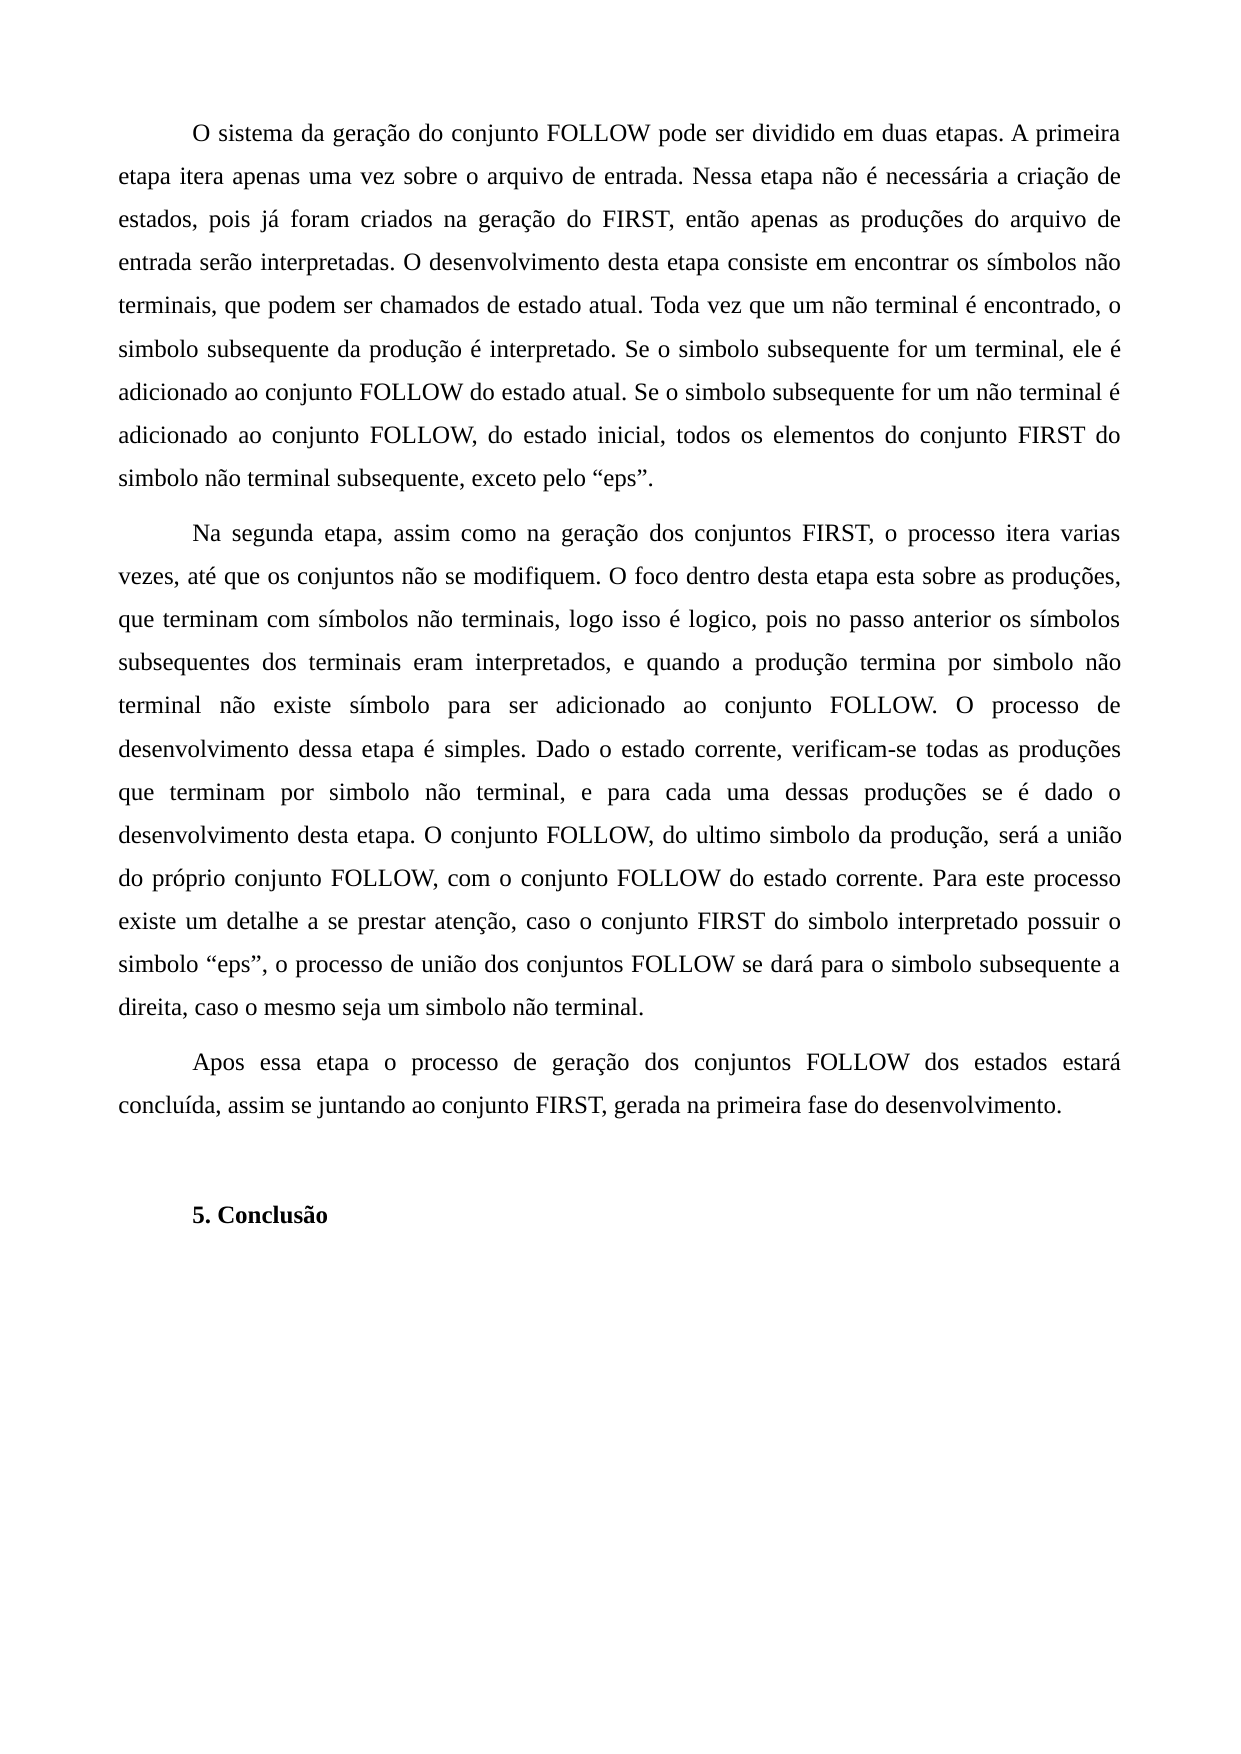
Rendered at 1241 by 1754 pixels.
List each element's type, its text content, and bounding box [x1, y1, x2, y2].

text Na segunda etapa, assim como na geração dos conjuntos FIRST, o processo itera varias vezes, até que os conjuntos não se modifiquem. O foco dentro desta etapa esta sobre as produções, que terminam com símbolos não terminais, logo isso é logico, pois no passo anterior os símbolos subsequentes dos terminais eram interpretados, e quando a produção termina por simbolo não terminal não existe símbolo para ser adicionado ao conjunto FOLLOW. O processo de desenvolvimento dessa etapa é simples. Dado o estado corrente, verificam-se todas as produções que terminam por simbolo não terminal, e para cada uma dessas produções se é dado o desenvolvimento desta etapa. O conjunto FOLLOW, do ultimo simbolo da produção, será a união do próprio conjunto FOLLOW, com o conjunto FOLLOW do estado corrente. Para este processo existe um detalhe a se prestar atenção, caso o conjunto FIRST do simbolo interpretado possuir o simbolo “eps”, o processo de união dos conjuntos FOLLOW se dará para o simbolo subsequente a direita, caso o mesmo seja um simbolo não terminal. [118, 518, 1122, 1021]
text 5. Conclusão [118, 1201, 1122, 1229]
text O sistema da geração do conjunto FOLLOW pode ser dividido em duas etapas. A primeira etapa itera apenas uma vez sobre o arquivo de entrada. Nessa etapa não é necessária a criação de estados, pois já foram criados na geração do FIRST, então apenas as produções do arquivo de entrada serão interpretadas. O desenvolvimento desta etapa consiste em encontrar os símbolos não terminais, que podem ser chamados de estado atual. Toda vez que um não terminal é encontrado, o simbolo subsequente da produção é interpretado. Se o simbolo subsequente for um terminal, ele é adicionado ao conjunto FOLLOW do estado atual. Se o simbolo subsequente for um não terminal é adicionado ao conjunto FOLLOW, do estado inicial, todos os elementos do conjunto FIRST do simbolo não terminal subsequente, exceto pelo “eps”. [118, 118, 1122, 492]
text Apos essa etapa o processo de geração dos conjuntos FOLLOW dos estados estará concluída, assim se juntando ao conjunto FIRST, gerada na primeira fase do desenvolvimento. [118, 1047, 1122, 1119]
